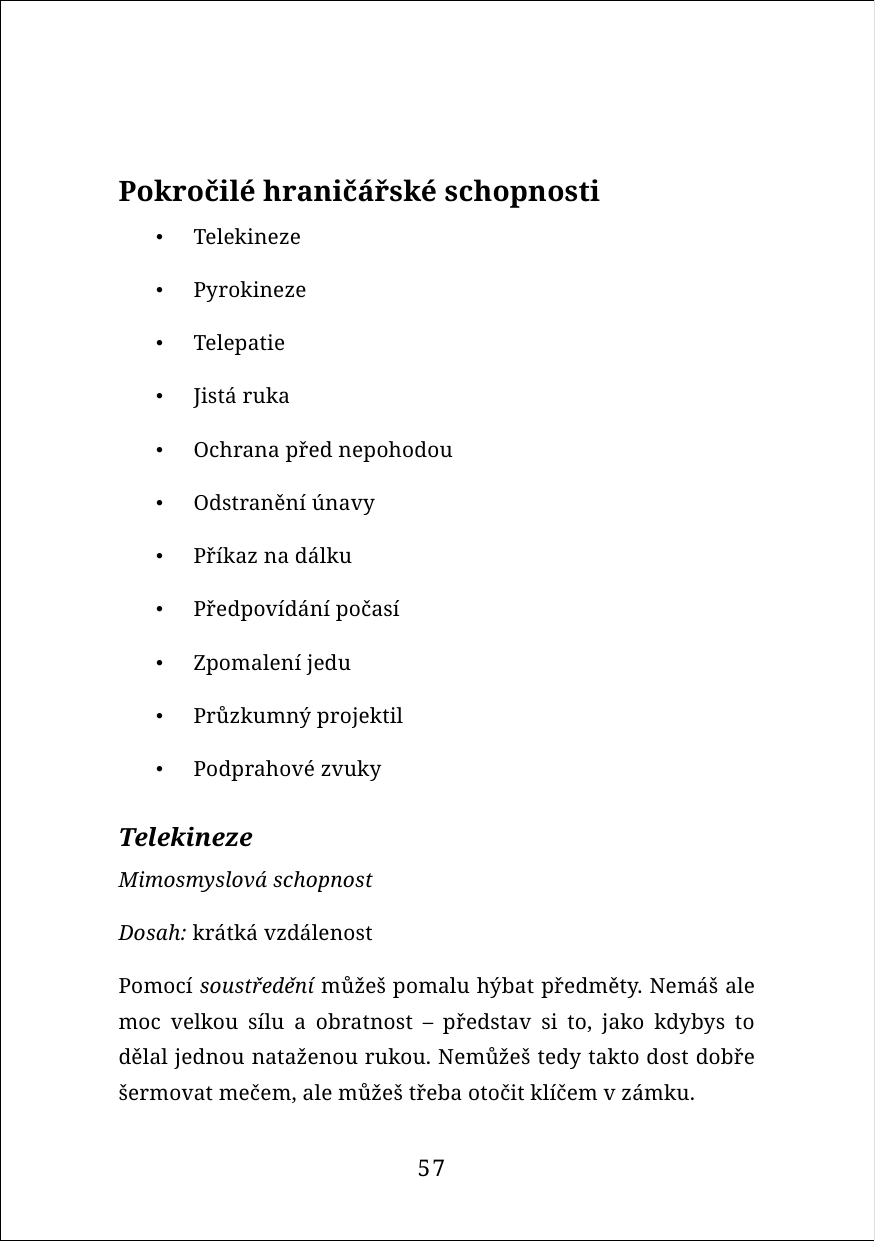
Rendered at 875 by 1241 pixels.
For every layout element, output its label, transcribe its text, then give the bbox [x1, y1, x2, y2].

list Ochrana před nepohodou [156, 435, 756, 463]
list Telepatie [156, 328, 756, 357]
list Podprahové zvuky [156, 754, 756, 783]
list Průzkumný projektil [156, 701, 756, 729]
subtitle Pokročilé hraničářské schopnosti [118, 172, 756, 210]
list Pyrokineze [156, 275, 756, 303]
list Jistá ruka [156, 382, 756, 410]
text Dosah: krátká vzdálenost [118, 918, 756, 947]
subtitle Telekineze [118, 819, 756, 853]
list Odstranění únavy [156, 488, 756, 516]
list Zpomalení jedu [156, 648, 756, 676]
text Mimosmyslová schopnost [118, 865, 756, 893]
list Příkaz na dálku [156, 541, 756, 570]
list Předpovídání počasí [156, 594, 756, 623]
list Telekineze [156, 222, 756, 250]
text Pomocí soustředění můžeš pomalu hýbat předměty. Nemáš ale moc velkou sílu a obratnost – představ si to, jako kdybys to dělal jednou nataženou rukou. Nemůžeš tedy takto dost dobře šermovat mečem, ale můžeš třeba otočit klíčem v zámku. [118, 971, 756, 1106]
